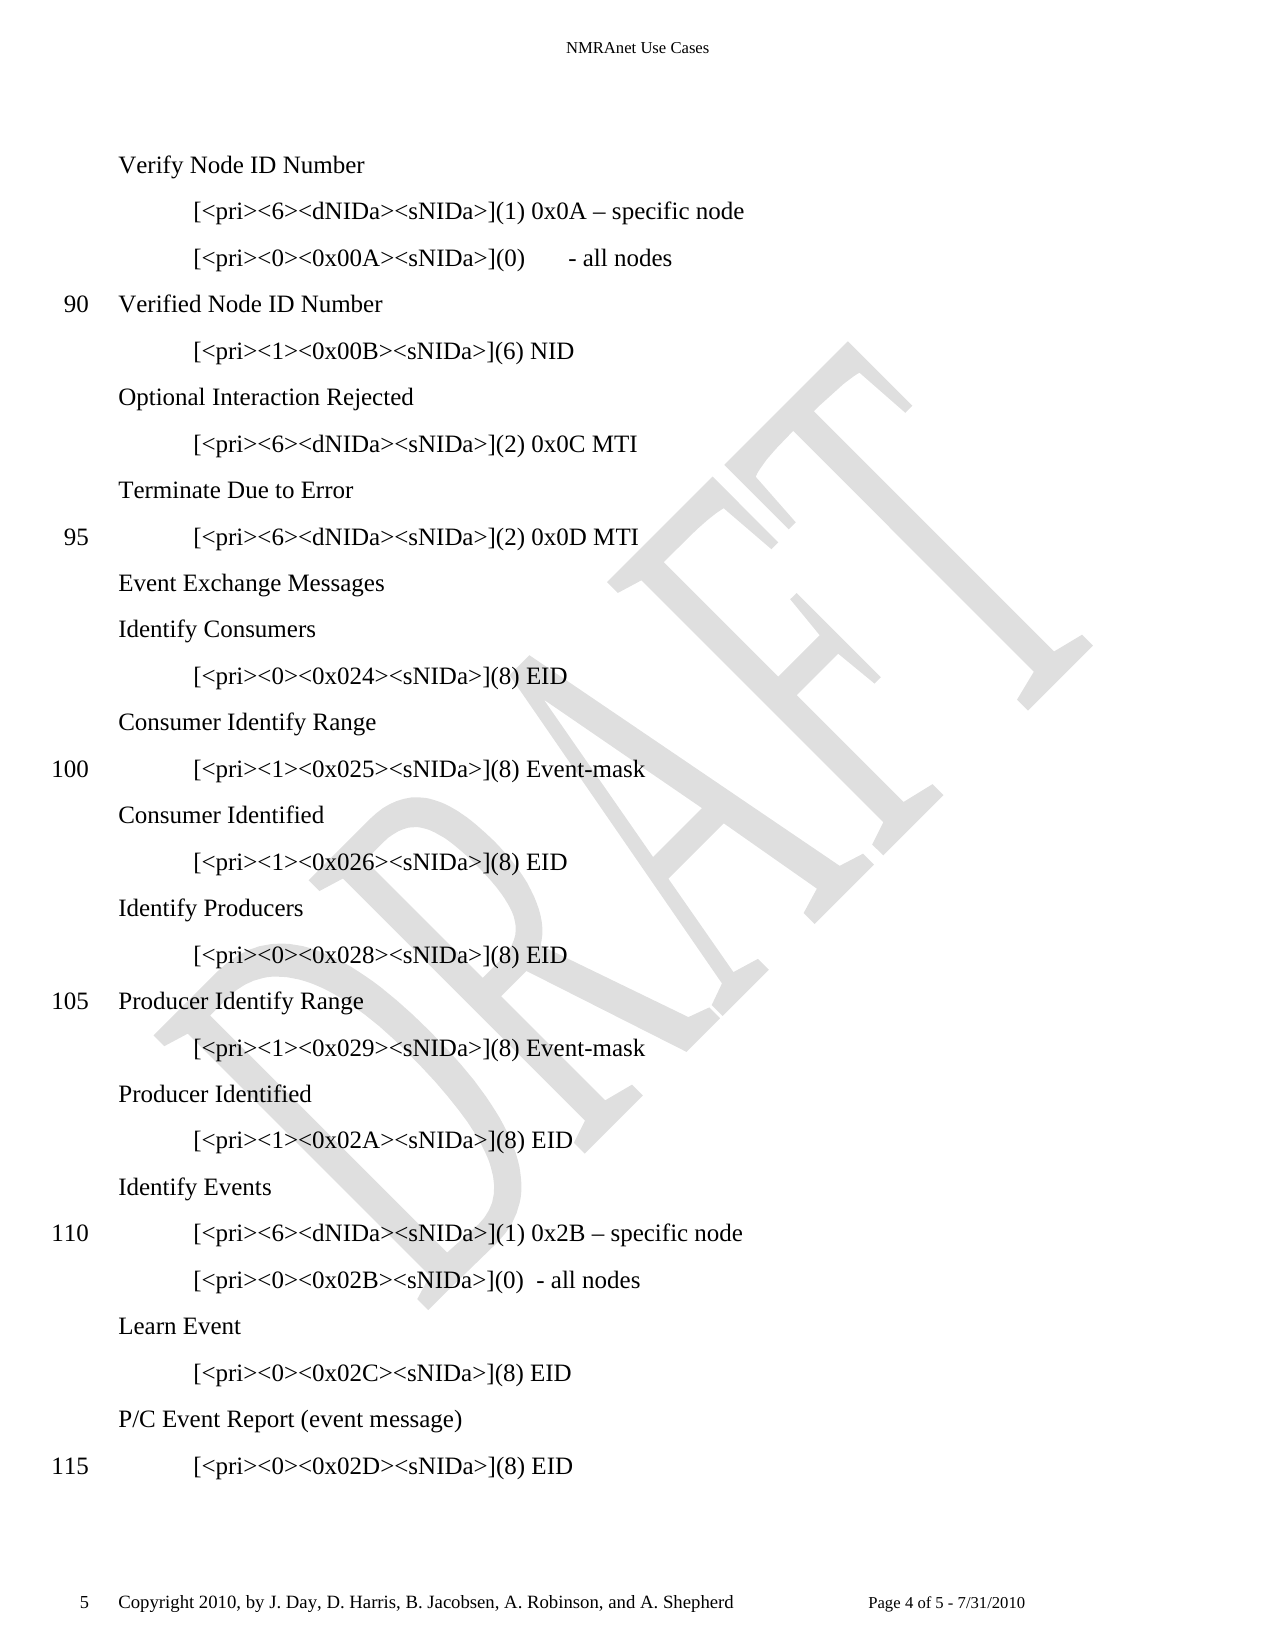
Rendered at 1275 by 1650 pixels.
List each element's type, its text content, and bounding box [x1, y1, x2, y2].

text [550, 707, 595, 736]
text [<pri><0><0x028><sNIDa>](8) EID [118, 940, 431, 968]
text [<pri><6><dNIDa><sNIDa>](1) 0x2B – specific node [414, 1218, 483, 1247]
text [<pri><6><dNIDa><sNIDa>](1) 0x2B – specific node [118, 1218, 400, 1247]
text Identify Producers [118, 893, 385, 922]
text [<pri><1><0x025><sNIDa>](8) Event-mask [118, 754, 583, 783]
text [833, 429, 1157, 457]
text [521, 1172, 1157, 1201]
text [<pri><6><dNIDa><sNIDa>](2) 0x0D MTI [118, 522, 666, 550]
text Producer Identified [275, 1079, 456, 1108]
text [615, 800, 701, 829]
text Learn Event [118, 1311, 1157, 1340]
text Consumer Identify Range [118, 707, 550, 736]
text Producer Identify Range [118, 986, 201, 1015]
text [<pri><0><0x024><sNIDa>](8) EID [118, 661, 522, 690]
text [816, 382, 902, 411]
text Identify Consumers [118, 614, 703, 643]
text [368, 1172, 494, 1201]
text [<pri><1><0x026><sNIDa>](8) EID [673, 847, 797, 876]
text [<pri><1><0x02A><sNIDa>](8) EID [586, 1126, 1157, 1154]
text [759, 522, 911, 550]
text [819, 614, 1004, 643]
text [757, 475, 865, 504]
text P/C Event Report (event message) [118, 1404, 1157, 1433]
text [<pri><1><0x029><sNIDa>](8) Event-mask [118, 1033, 214, 1061]
text [<pri><0><0x024><sNIDa>](8) EID [540, 661, 750, 690]
text [<pri><0><0x02D><sNIDa>](8) EID [118, 1451, 1157, 1479]
text [608, 707, 796, 736]
text [<pri><1><0x025><sNIDa>](8) Event-mask [583, 754, 663, 783]
text Consumer Identified [118, 800, 396, 829]
text [<pri><0><0x024><sNIDa>](8) EID [803, 661, 1033, 690]
text Producer Identified [585, 1079, 1157, 1108]
text [745, 800, 882, 829]
text [<pri><6><dNIDa><sNIDa>](1) 0x2B – specific node [494, 1218, 1157, 1247]
text Producer Identified [118, 1079, 261, 1108]
text [1018, 614, 1157, 643]
text [<pri><1><0x02A><sNIDa>](8) EID [322, 1126, 485, 1154]
text [<pri><6><dNIDa><sNIDa>](2) 0x0C MTI [118, 429, 759, 457]
text [<pri><0><0x028><sNIDa>](8) EID [541, 940, 710, 968]
text [<pri><6><dNIDa><sNIDa>](1) 0x0A – specific node [118, 196, 1157, 225]
text [926, 522, 1157, 550]
text [677, 522, 771, 550]
text [972, 568, 1157, 597]
text [438, 800, 614, 829]
text [879, 475, 1157, 504]
text [<pri><1><0x026><sNIDa>](8) EID [501, 847, 647, 876]
text [<pri><1><0x02A><sNIDa>](8) EID [505, 1126, 584, 1154]
text [818, 893, 1157, 922]
text [<pri><1><0x026><sNIDa>](8) EID [814, 847, 1157, 876]
text Producer Identified [474, 1079, 571, 1108]
text [717, 614, 818, 643]
text Optional Interaction Rejected [118, 382, 806, 411]
text [<pri><1><0x029><sNIDa>](8) Event-mask [433, 1033, 524, 1061]
text [<pri><0><0x028><sNIDa>](8) EID [446, 940, 513, 968]
text [770, 432, 818, 457]
text [<pri><1><0x02A><sNIDa>](8) EID [118, 1126, 307, 1154]
text [<pri><1><0x026><sNIDa>](8) EID [366, 847, 485, 876]
text [680, 893, 813, 922]
text [911, 800, 1157, 829]
text [<pri><1><0x025><sNIDa>](8) Event-mask [857, 754, 1157, 783]
text [<pri><0><0x02C><sNIDa>](8) EID [118, 1358, 1157, 1387]
text [<pri><1><0x025><sNIDa>](8) Event-mask [677, 754, 843, 783]
text [671, 568, 958, 597]
text [<pri><1><0x00B><sNIDa>](6) NID [118, 336, 1157, 364]
text [<pri><1><0x026><sNIDa>](8) EID [118, 847, 340, 876]
text Producer Identify Range [381, 986, 478, 1015]
text [<pri><0><0x024><sNIDa>](8) EID [1050, 661, 1157, 690]
text Producer Identify Range [502, 986, 611, 1015]
text Verified Node ID Number [118, 289, 1157, 318]
text Producer Identify Range [212, 986, 363, 1015]
text [<pri><0><0x00A><sNIDa>](0) - all nodes [118, 243, 1157, 272]
text [<pri><0><0x02B><sNIDa>](0) - all nodes [446, 1265, 1157, 1294]
text Verify Node ID Number [118, 150, 1157, 179]
text [<pri><0><0x02B><sNIDa>](0) - all nodes [118, 1265, 429, 1294]
text Producer Identify Range [627, 986, 720, 1015]
text Terminate Due to Error [118, 475, 762, 504]
text Producer Identify Range [725, 986, 1157, 1015]
text [810, 707, 1157, 736]
text [<pri><1><0x029><sNIDa>](8) Event-mask [229, 1033, 414, 1061]
text [533, 893, 678, 922]
text [<pri><0><0x028><sNIDa>](8) EID [712, 940, 1157, 968]
text Event Exchange Messages [118, 568, 657, 597]
text [890, 382, 1157, 411]
text [399, 893, 514, 922]
text [<pri><1><0x029><sNIDa>](8) Event-mask [539, 1033, 1157, 1061]
text Identify Events [118, 1172, 354, 1201]
